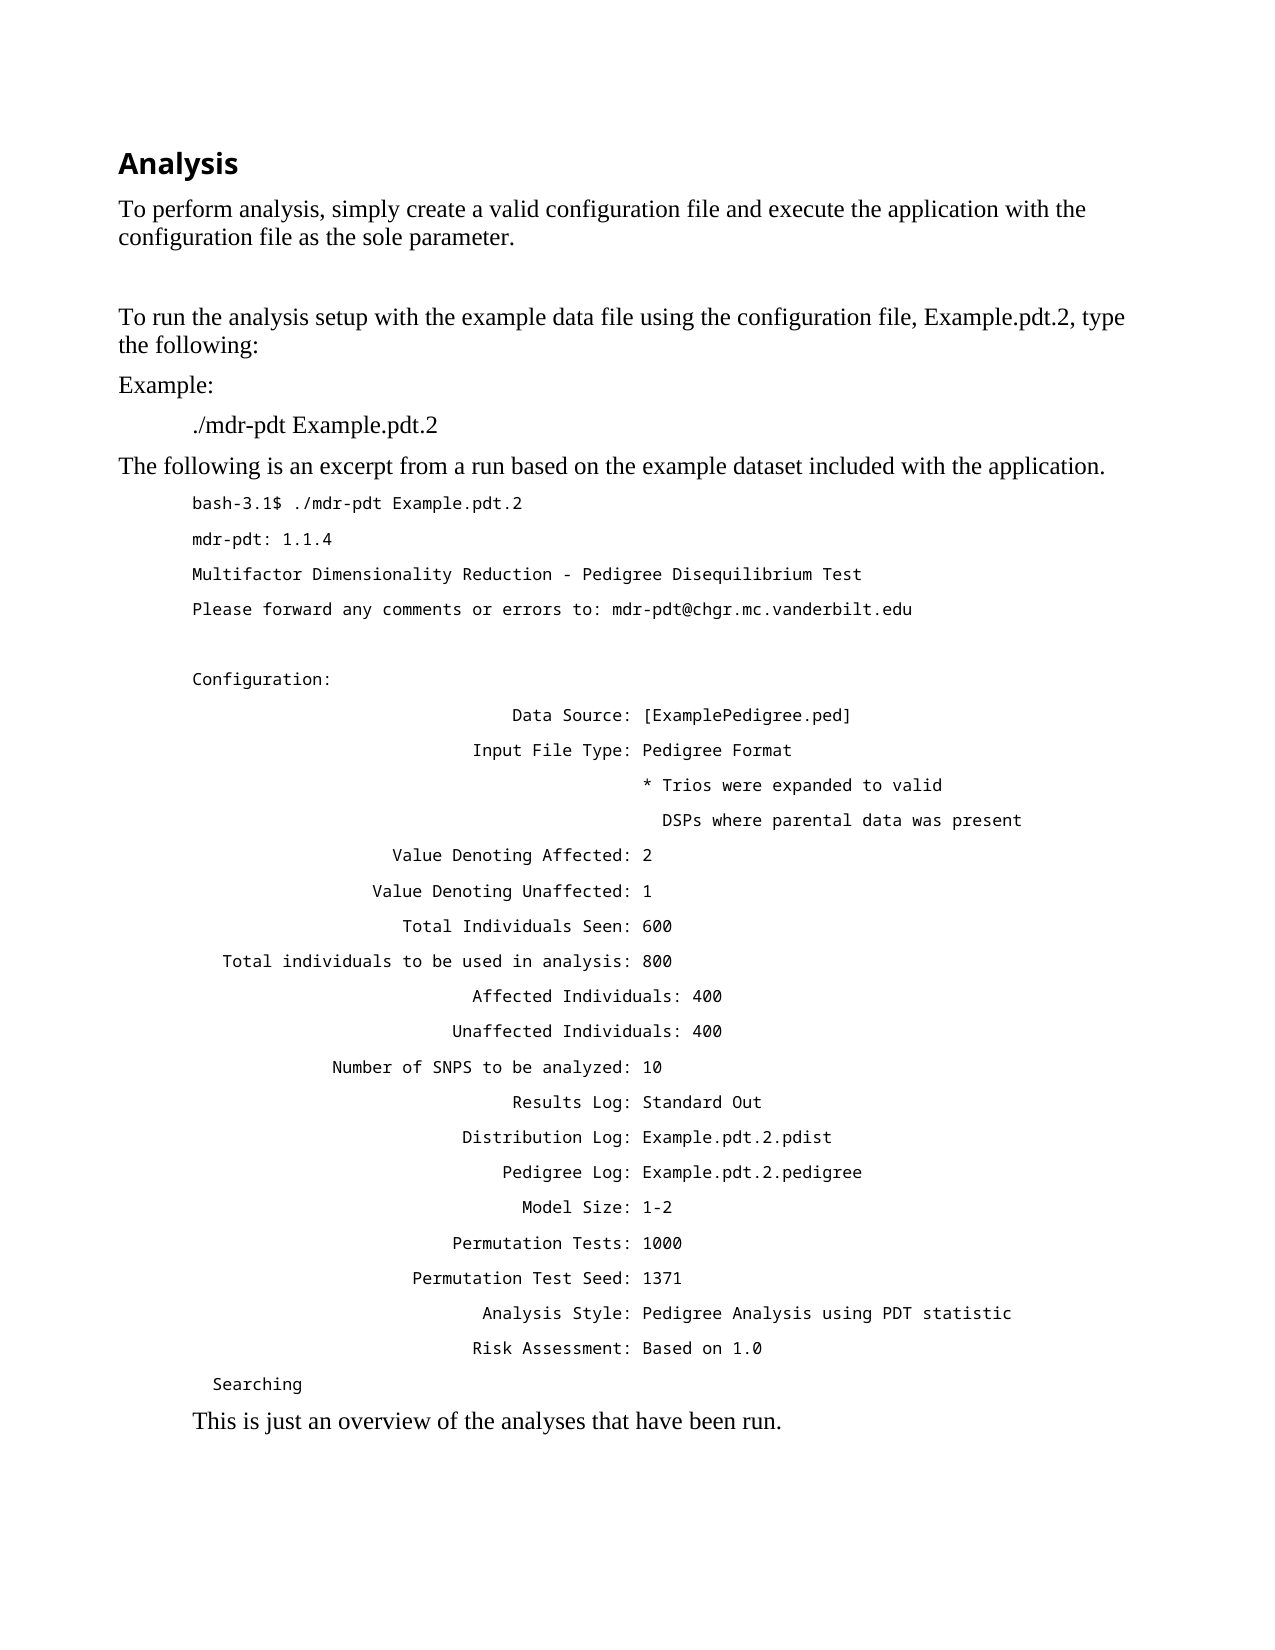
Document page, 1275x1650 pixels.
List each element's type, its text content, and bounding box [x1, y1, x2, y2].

text Number of SNPS to be analyzed: 10 [192, 1055, 1157, 1078]
text Data Source: [ExamplePedigree.ped] [192, 703, 1157, 726]
text Distribution Log: Example.pdt.2.pdist [192, 1126, 1157, 1148]
text Example: [118, 371, 1157, 399]
text Results Log: Standard Out [192, 1091, 1157, 1113]
text Risk Assessment: Based on 1.0 [192, 1337, 1157, 1360]
text DSPs where parental data was present [192, 809, 1157, 832]
text The following is an excerpt from a run based on the example dataset included with the application. [118, 452, 1157, 479]
text ./mdr-pdt Example.pdt.2 [118, 412, 1157, 439]
text Please forward any comments or errors to: mdr-pdt@chgr.mc.vanderbilt.edu [192, 598, 1157, 620]
text Input File Type: Pedigree Format [192, 738, 1157, 761]
text * Trios were expanded to valid [192, 774, 1157, 796]
text This is just an overview of the analyses that have been run. [192, 1407, 1157, 1435]
text Permutation Test Seed: 1371 [192, 1267, 1157, 1289]
text mdr-pdt: 1.1.4 [192, 527, 1157, 550]
text Model Size: 1-2 [192, 1196, 1157, 1219]
text Analysis Style: Pedigree Analysis using PDT statistic [192, 1302, 1157, 1324]
text Total individuals to be used in analysis: 800 [192, 950, 1157, 972]
text To run the analysis setup with the example data file using the configuration file, Example.pdt.2, type the following: [118, 303, 1157, 359]
text Searching [192, 1372, 1157, 1395]
text Total Individuals Seen: 600 [192, 914, 1157, 937]
text Permutation Tests: 1000 [192, 1231, 1157, 1254]
text Multifactor Dimensionality Reduction - Pedigree Disequilibrium Test [192, 562, 1157, 585]
text Unaffected Individuals: 400 [192, 1020, 1157, 1043]
text Pedigree Log: Example.pdt.2.pedigree [192, 1161, 1157, 1184]
text Value Denoting Unaffected: 1 [192, 879, 1157, 902]
text Configuration: [192, 668, 1157, 691]
text Affected Individuals: 400 [192, 985, 1157, 1008]
text bash-3.1$ ./mdr-pdt Example.pdt.2 [118, 492, 1157, 515]
text Value Denoting Affected: 2 [192, 844, 1157, 867]
subtitle Analysis [118, 143, 1157, 183]
text To perform analysis, simply create a valid configuration file and execute the application with the configuration file as the sole parameter. [118, 195, 1157, 251]
